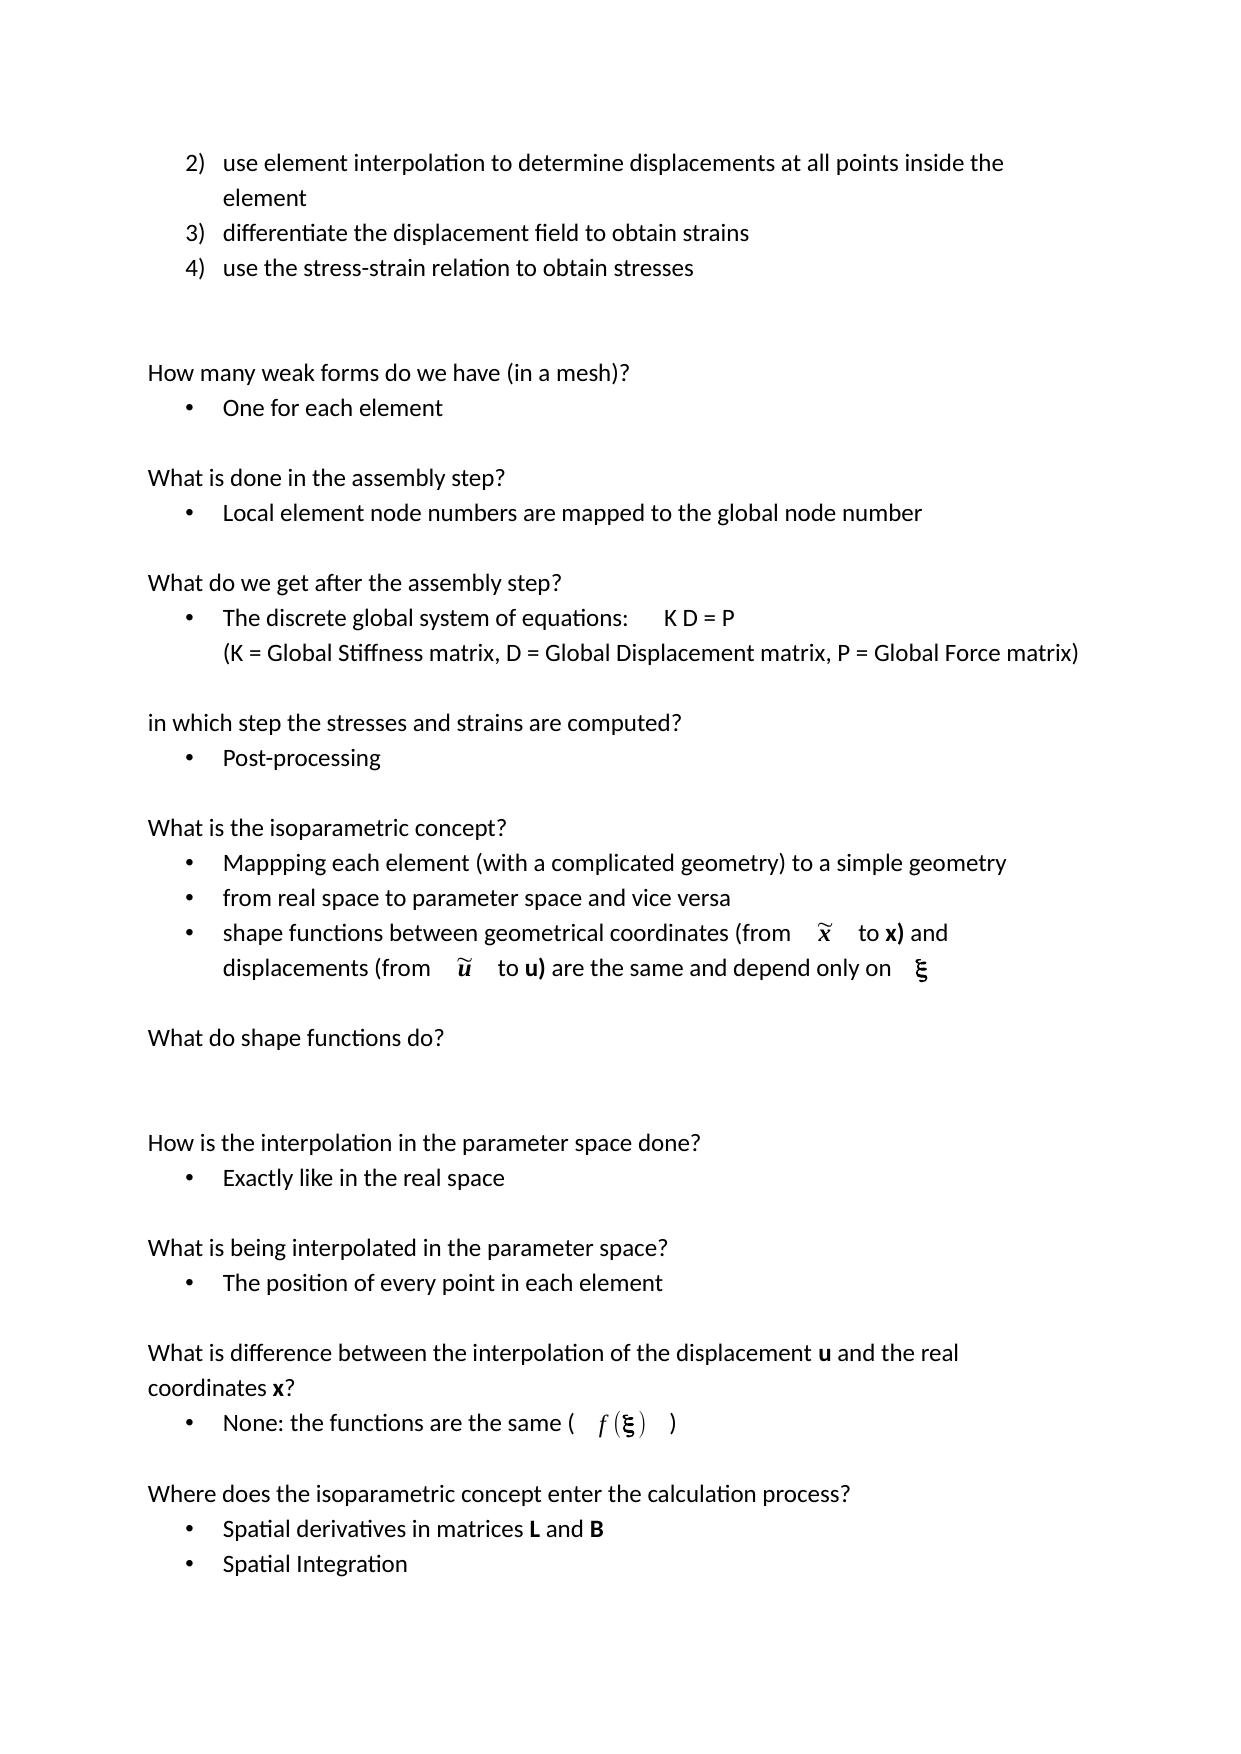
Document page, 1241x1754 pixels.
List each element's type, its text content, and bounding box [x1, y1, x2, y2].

list None: the functions are the same ( ) [185, 1408, 1093, 1439]
list use element interpolation to determine displacements at all points inside the element [185, 148, 1093, 213]
list Post-processing [185, 743, 1093, 773]
list from real space to parameter space and vice versa [185, 883, 1093, 913]
list shape functions between geometrical coordinates (from to x) and displacements (from to u) are the same and depend only on [185, 918, 1093, 983]
list How is the interpolation in the parameter space done? [148, 1128, 1093, 1158]
list What is done in the assembly step? [148, 463, 1093, 493]
list use the stress-strain relation to obtain stresses [185, 253, 1093, 283]
list How many weak forms do we have (in a mesh)? [148, 358, 1093, 388]
list What is difference between the interpolation of the displacement u and the real coordinates x? [148, 1338, 1093, 1403]
list What is the isoparametric concept? [148, 813, 1093, 843]
list in which step the stresses and strains are computed? [148, 708, 1093, 738]
list differentiate the displacement field to obtain strains [185, 218, 1093, 248]
list Mappping each element (with a complicated geometry) to a simple geometry [185, 848, 1093, 878]
list What do we get after the assembly step? [148, 568, 1093, 598]
list The discrete global system of equations: K D = P [185, 603, 1093, 633]
list What do shape functions do? [148, 1023, 1093, 1053]
list (K = Global Stiffness matrix, D = Global Displacement matrix, P = Global Force matrix) [185, 638, 1093, 668]
list The position of every point in each element [185, 1268, 1093, 1298]
list Exactly like in the real space [185, 1163, 1093, 1193]
list Spatial Integration [185, 1548, 1093, 1579]
list Spatial derivatives in matrices L and B [185, 1513, 1093, 1544]
list Where does the isoparametric concept enter the calculation process? [148, 1478, 1093, 1509]
list One for each element [185, 393, 1093, 423]
list What is being interpolated in the parameter space? [148, 1233, 1093, 1263]
list Local element node numbers are mapped to the global node number [185, 498, 1093, 528]
